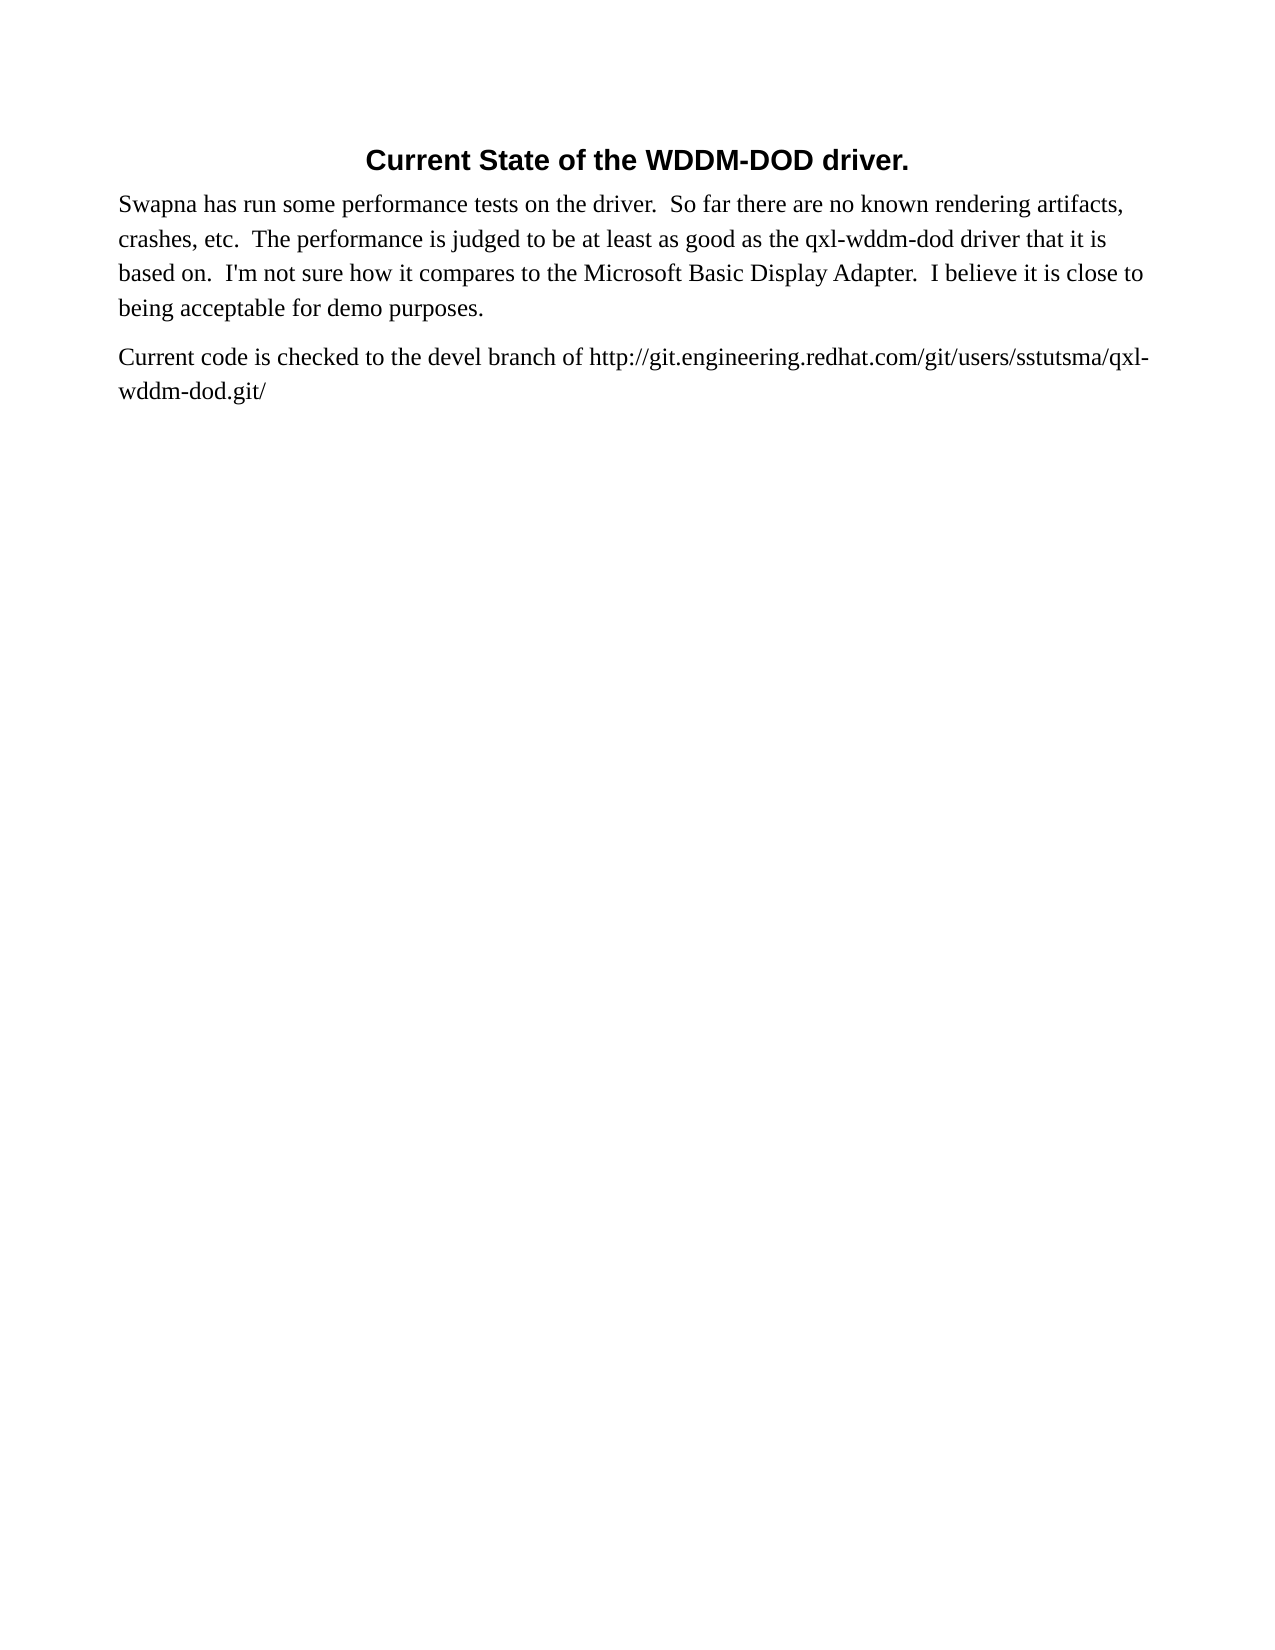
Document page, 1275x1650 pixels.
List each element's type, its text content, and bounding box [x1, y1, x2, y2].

subtitle Current State of the WDDM-DOD driver. [118, 143, 1157, 177]
text Swapna has run some performance tests on the driver. So far there are no known rendering artifacts, crashes, etc. The performance is judged to be at least as good as the qxl-wddm-dod driver that it is based on. I'm not sure how it compares to the Microsoft Basic Display Adapter. I believe it is close to being acceptable for demo purposes. [118, 189, 1157, 321]
text Current code is checked to the devel branch of http://git.engineering.redhat.com/git/users/sstutsma/qxl-wddm-dod.git/ [118, 342, 1157, 474]
